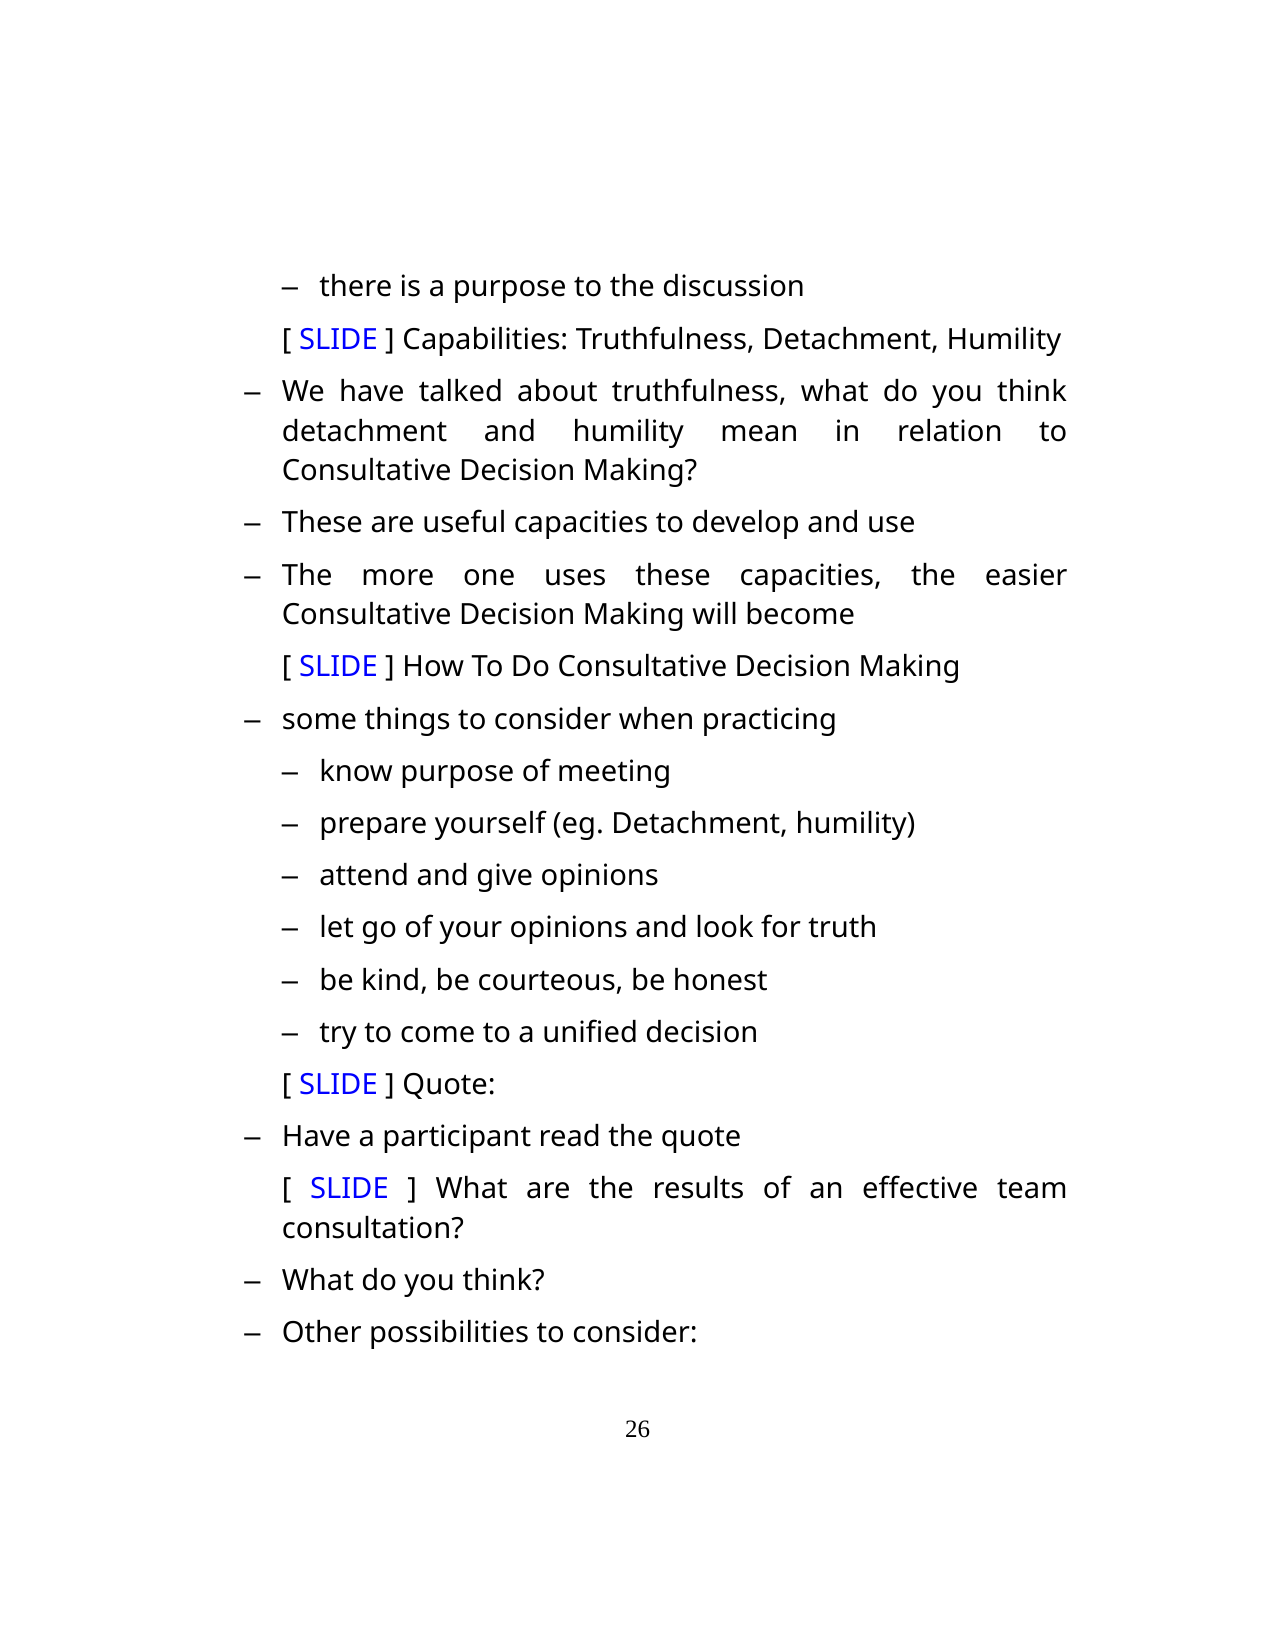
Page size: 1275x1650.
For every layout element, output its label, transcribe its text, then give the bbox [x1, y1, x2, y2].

list Have a participant read the quote [244, 1115, 1068, 1155]
list [ SLIDE ] Quote: [244, 1063, 1068, 1103]
list What do you think? [244, 1259, 1068, 1299]
list know purpose of meeting [282, 750, 1068, 790]
list some things to consider when practicing [244, 698, 1068, 738]
list prepare yourself (eg. Detachment, humility) [282, 802, 1068, 842]
list These are useful capacities to develop and use [244, 502, 1068, 541]
list Other possibilities to consider: [244, 1312, 1068, 1351]
list be kind, be courteous, be honest [282, 959, 1068, 998]
list there is a purpose to the discussion [282, 266, 1068, 305]
list let go of your opinions and look for truth [282, 907, 1068, 946]
list [ SLIDE ] How To Do Consultative Decision Making [244, 646, 1068, 685]
list We have talked about truthfulness, what do you think detachment and humility mean in relation to Consultative Decision Making? [244, 370, 1068, 489]
list attend and give opinions [282, 854, 1068, 894]
list [ SLIDE ] What are the results of an effective team consultation? [244, 1168, 1068, 1247]
list [ SLIDE ] Capabilities: Truthfulness, Detachment, Humility [244, 318, 1068, 358]
list The more one uses these capacities, the easier Consultative Decision Making will become [244, 554, 1068, 633]
list try to come to a unified decision [282, 1011, 1068, 1051]
